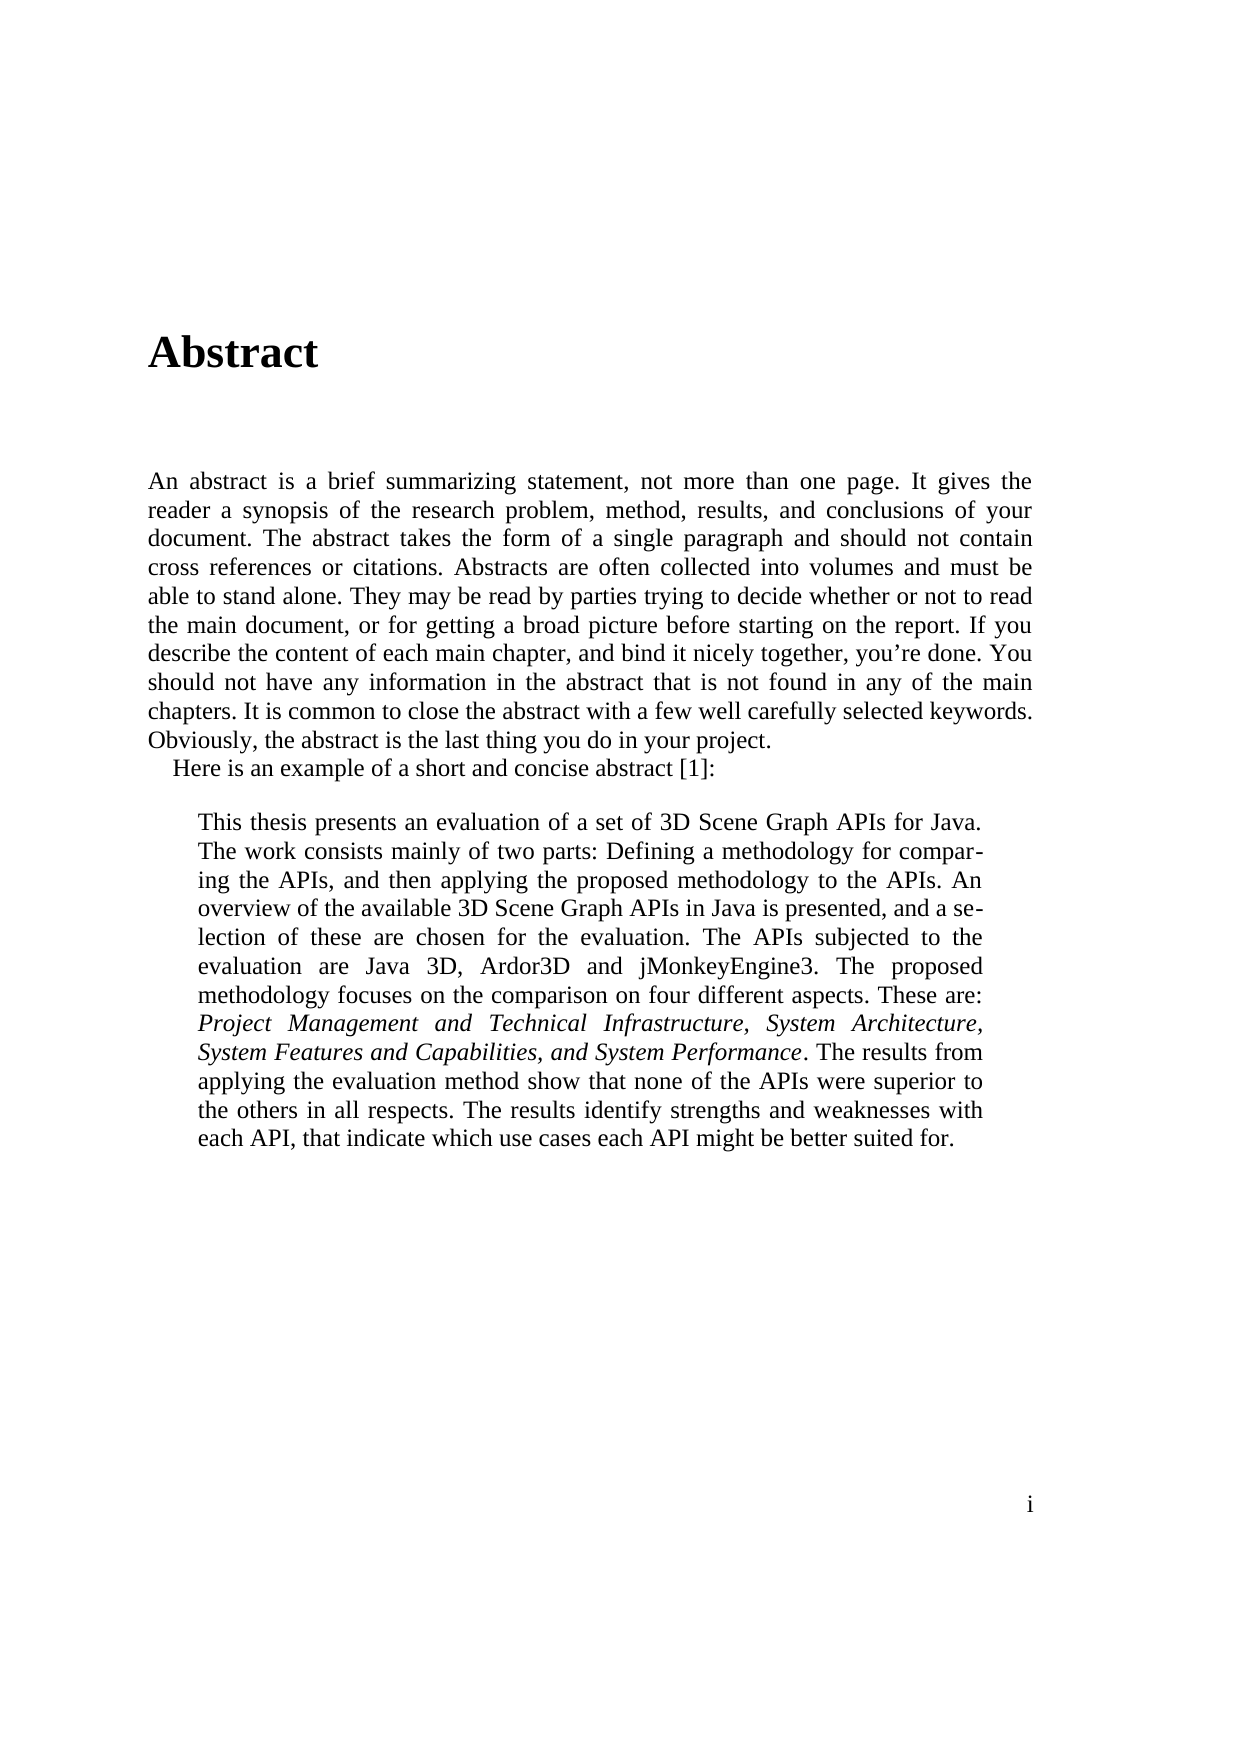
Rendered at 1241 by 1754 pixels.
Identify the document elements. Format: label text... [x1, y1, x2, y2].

subtitle Abstract [148, 325, 1033, 377]
text An abstract is a brief summarizing statement, not more than one page. It gives the reader a synopsis of the research problem, method, results, and conclusions of your document. The abstract takes the form of a single paragraph and should not contain cross references or citations. Abstracts are often collected into volumes and must be able to stand alone. They may be read by parties trying to decide whether or not to read the main document, or for getting a broad picture before starting on the report. If you de­scribe the content of each main chapter, and bind it nicely together, you’re done. You should not have any information in the abstract that is not found in any of the main chapters. It is common to close the abstract with a few well carefully selected keywords. Obviously, the abstract is the last thing you do in your project. [148, 466, 1033, 753]
text This thesis presents an evaluation of a set of 3D Scene Graph APIs for Java. The work consists mainly of two parts: Defining a methodology for compar­ing the APIs, and then applying the proposed methodology to the APIs. An overview of the available 3D Scene Graph APIs in Java is presented, and a se­lection of these are chosen for the evaluation. The APIs subjected to the evaluation are Java 3D, Ardor3D and jMonkeyEngine3. The proposed methodolo­gy focuses on the comparison on four different aspects. These are: Project Management and Technical Infrastructure, System Architecture, System Fea­tures and Capabilities, and System Performance. The results from applying the evaluation method show that none of the APIs were superior to the others in all respects. The results identify strengths and weaknesses with each API, that indicate which use cases each API might be better suited for. [198, 807, 983, 1152]
text Here is an example of a short and concise abstract [1]: [148, 753, 1033, 782]
